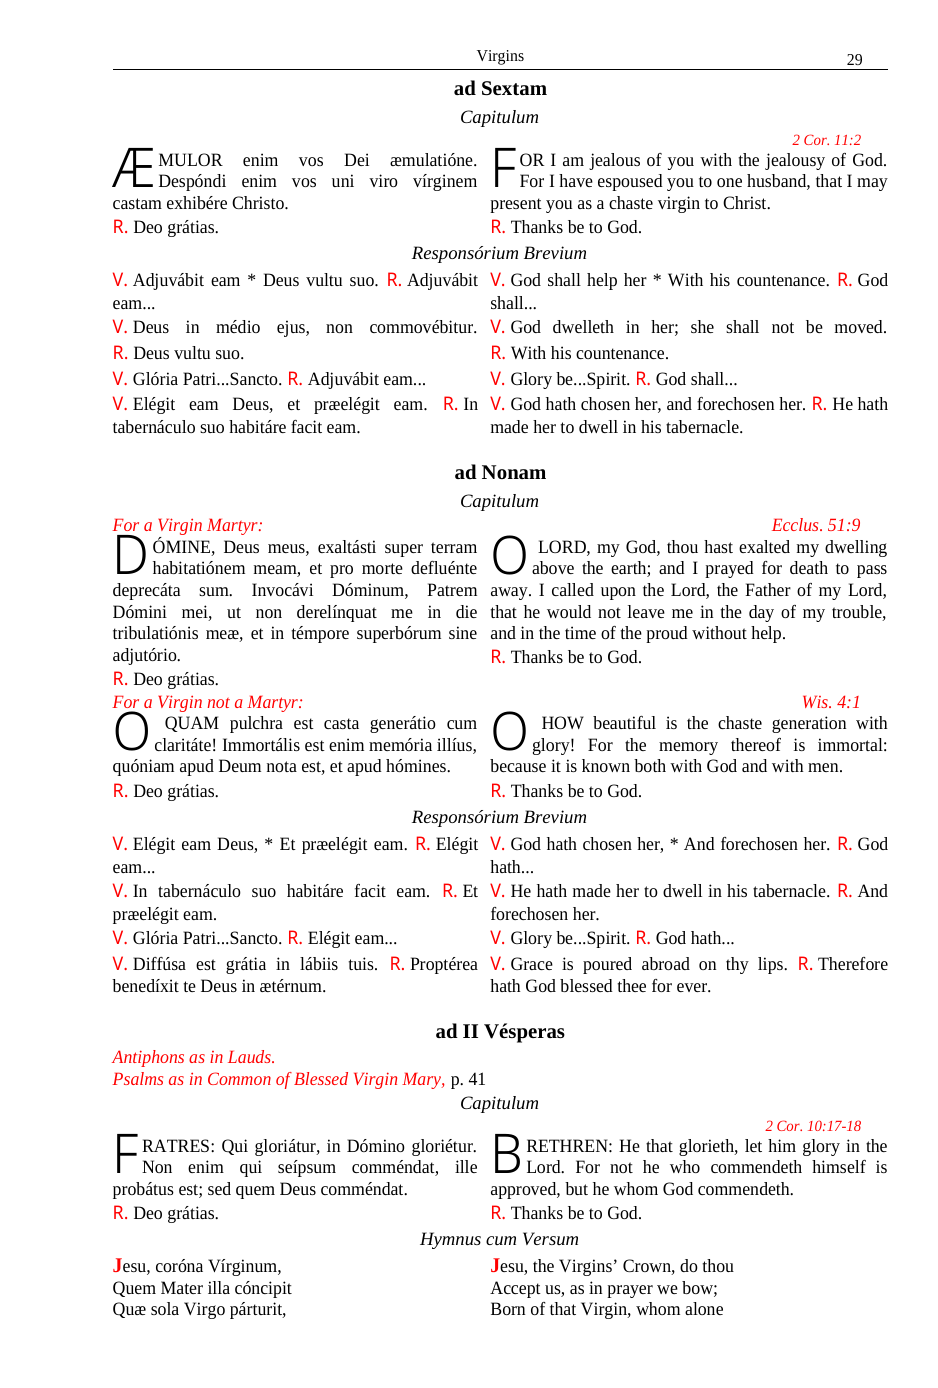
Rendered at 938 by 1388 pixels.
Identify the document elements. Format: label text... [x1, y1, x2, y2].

table_cell V. Glory be...Spirit. R. God hath... [484, 924, 888, 950]
table_header V. God hath chosen her, * And forechosen her. R. God hath... [484, 830, 888, 877]
table_header V. Adjuvábit eam * Deus vultu suo. R. Adjuvábit eam... [113, 267, 484, 314]
text Capitulum [112, 490, 888, 511]
table_header O LORD, my God, thou hast exalted my dwelling above the earth; and I prayed for death to pass away. I called upon the Lord, the Father of my Lord, that he would not leave me in the day of my trouble, and in the time of the proud without help. R. Thanks be to God. [484, 536, 888, 691]
text For a Virgin Martyr: Ecclus. 51:9 [112, 514, 888, 536]
table_header V. Elégit eam Deus, et præelégit eam. R. In tabernáculo suo habitáre facit eam. [113, 390, 484, 437]
table_cell V. God dwelleth in her; she shall not be moved. R. With his countenance. [484, 314, 888, 365]
table_header Jesu, coróna Vírginum, Quem Mater illa cóncipit Quæ sola Virgo párturit, [113, 1253, 484, 1320]
text Hymnus cum Versum [112, 1228, 888, 1249]
table_header O HOW beautiful is the chaste generation with glory! For the memory thereof is immortal: because it is known both with God and with men. R. Thanks be to God. [484, 712, 888, 802]
table_header V. Elégit eam Deus, * Et præelégit eam. R. Elégit eam... [113, 830, 484, 877]
table_cell V. In tabernáculo suo habitáre facit eam. R. Et præelégit eam. [113, 877, 484, 924]
table_header V. God shall help her * With his countenance. R. God shall... [484, 267, 888, 314]
text 2 Cor. 10:17-18 [112, 1117, 888, 1135]
table_header BRETHREN: He that glorieth, let him glory in the Lord. For not he who commendeth himself is approved, but he whom God commendeth. R. Thanks be to God. [484, 1135, 888, 1225]
table_cell V. Glória Patri...Sancto. R. Adjuvábit eam... [113, 365, 484, 390]
table_cell V. Glória Patri...Sancto. R. Elégit eam... [113, 924, 484, 950]
table_header DÓMINE, Deus meus, exaltásti super terram habitatiónem meam, et pro morte defluénte deprecáta sum. Invocávi Dóminum, Patrem Dómini mei, ut non derelínquat me in die tribulatiónis meæ, et in témpore superbórum sine adjutório. R. Deo grátias. [113, 536, 484, 691]
text Responsórium Brevium [112, 806, 888, 827]
text For a Virgin not a Martyr: Wis. 4:1 [112, 691, 888, 712]
table_header FRATRES: Qui gloriátur, in Dómino gloriétur. Non enim qui seípsum comméndat, ille probátus est; sed quem Deus comméndat. R. Deo grátias. [113, 1135, 484, 1225]
table_cell V. Deus in médio ejus, non commovébitur. R. Deus vultu suo. [113, 314, 484, 365]
table_header ÆMULOR enim vos Dei æmulatióne. Despóndi enim vos uni viro vírginem castam exhibére Christo. R. Deo grátias. [113, 149, 484, 239]
table_header V. Diffúsa est grátia in lábiis tuis. R. Proptérea benedíxit te Deus in ætérnum. [113, 950, 484, 997]
table_header V. God hath chosen her, and forechosen her. R. He hath made her to dwell in his tabernacle. [484, 390, 888, 437]
text Psalms as in Common of Blessed Virgin Mary, p. 40 [112, 1068, 888, 1089]
text Responsórium Brevium [112, 242, 888, 264]
text Capitulum [112, 1092, 888, 1114]
table_header FOR I am jealous of you with the jealousy of God. For I have espoused you to one husband, that I may present you as a chaste virgin to Christ. R. Thanks be to God. [484, 149, 888, 239]
table_header O QUAM pulchra est casta generátio cum claritáte! Immortális est enim memória illíus, quóniam apud Deum nota est, et apud hómines. R. Deo grátias. [113, 712, 484, 802]
text Capitulum [112, 106, 888, 128]
table_cell V. He hath made her to dwell in his tabernacle. R. And forechosen her. [484, 877, 888, 924]
table_header V. Grace is poured abroad on thy lips. R. Therefore hath God blessed thee for ever. [484, 950, 888, 997]
text ad II Vésperas [112, 1019, 888, 1043]
table_cell V. Glory be...Spirit. R. God shall... [484, 365, 888, 390]
text Antiphons as in Lauds. [112, 1046, 888, 1068]
text ad Nonam [112, 459, 888, 484]
table_header Jesu, the Virgins’ Crown, do thou Accept us, as in prayer we bow; Born of that Virgin, whom alone [484, 1253, 888, 1320]
text 2 Cor. 11:2 [112, 131, 888, 149]
text ad Sextam [112, 76, 888, 100]
